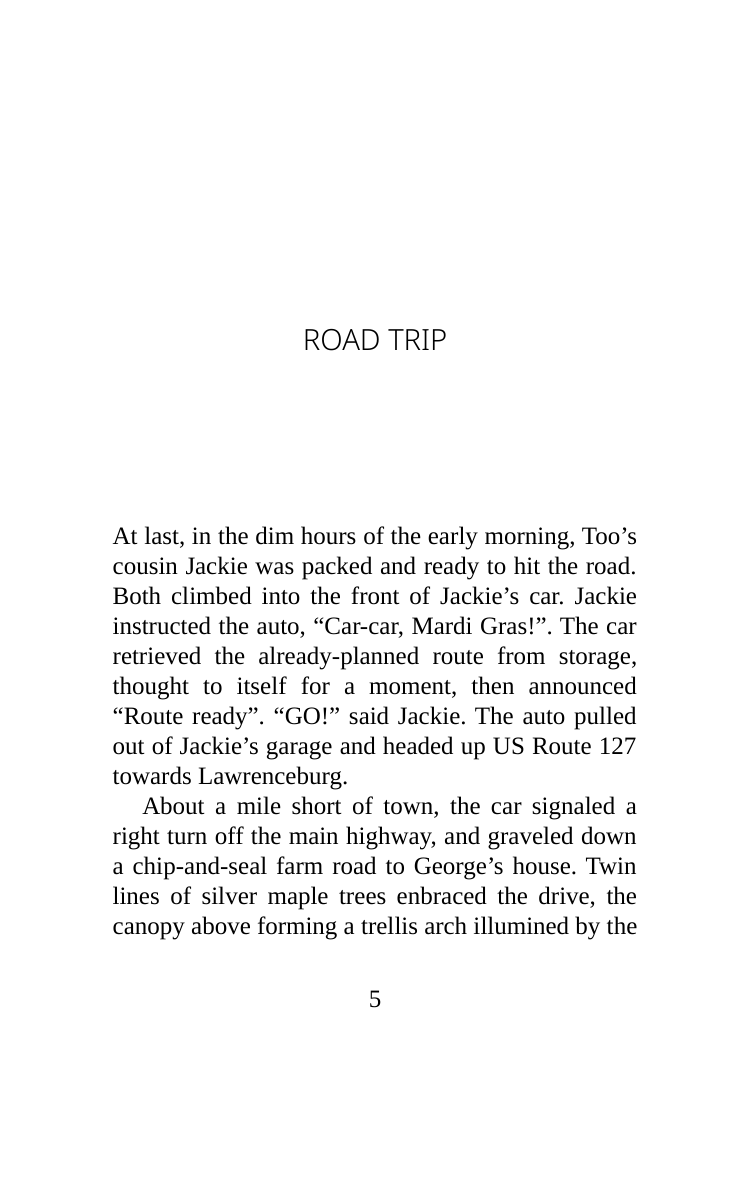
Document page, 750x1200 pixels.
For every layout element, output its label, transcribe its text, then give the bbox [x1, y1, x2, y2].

text About a mile short of town, the car signaled a right turn off the main highway, and graveled down a chip-and-seal farm road to George’s house. Twin lines of silver maple trees enbraced the drive, the canopy above forming a trellis arch illumined by the [112, 790, 637, 940]
text At last, in the dim hours of the early morning, Too’s cousin Jackie was packed and ready to hit the road. Both climbed into the front of Jackie’s car. Jackie instructed the auto, “Car-car, Mardi Gras!”. The car retrieved the already-planned route from storage, thought to itself for a moment, then announced “Route ready”. “GO!” said Jackie. The auto pulled out of Jackie’s garage and headed up US Route 127 towards Lawrenceburg. [112, 520, 637, 790]
subtitle ROAD TRIP [112, 319, 637, 399]
